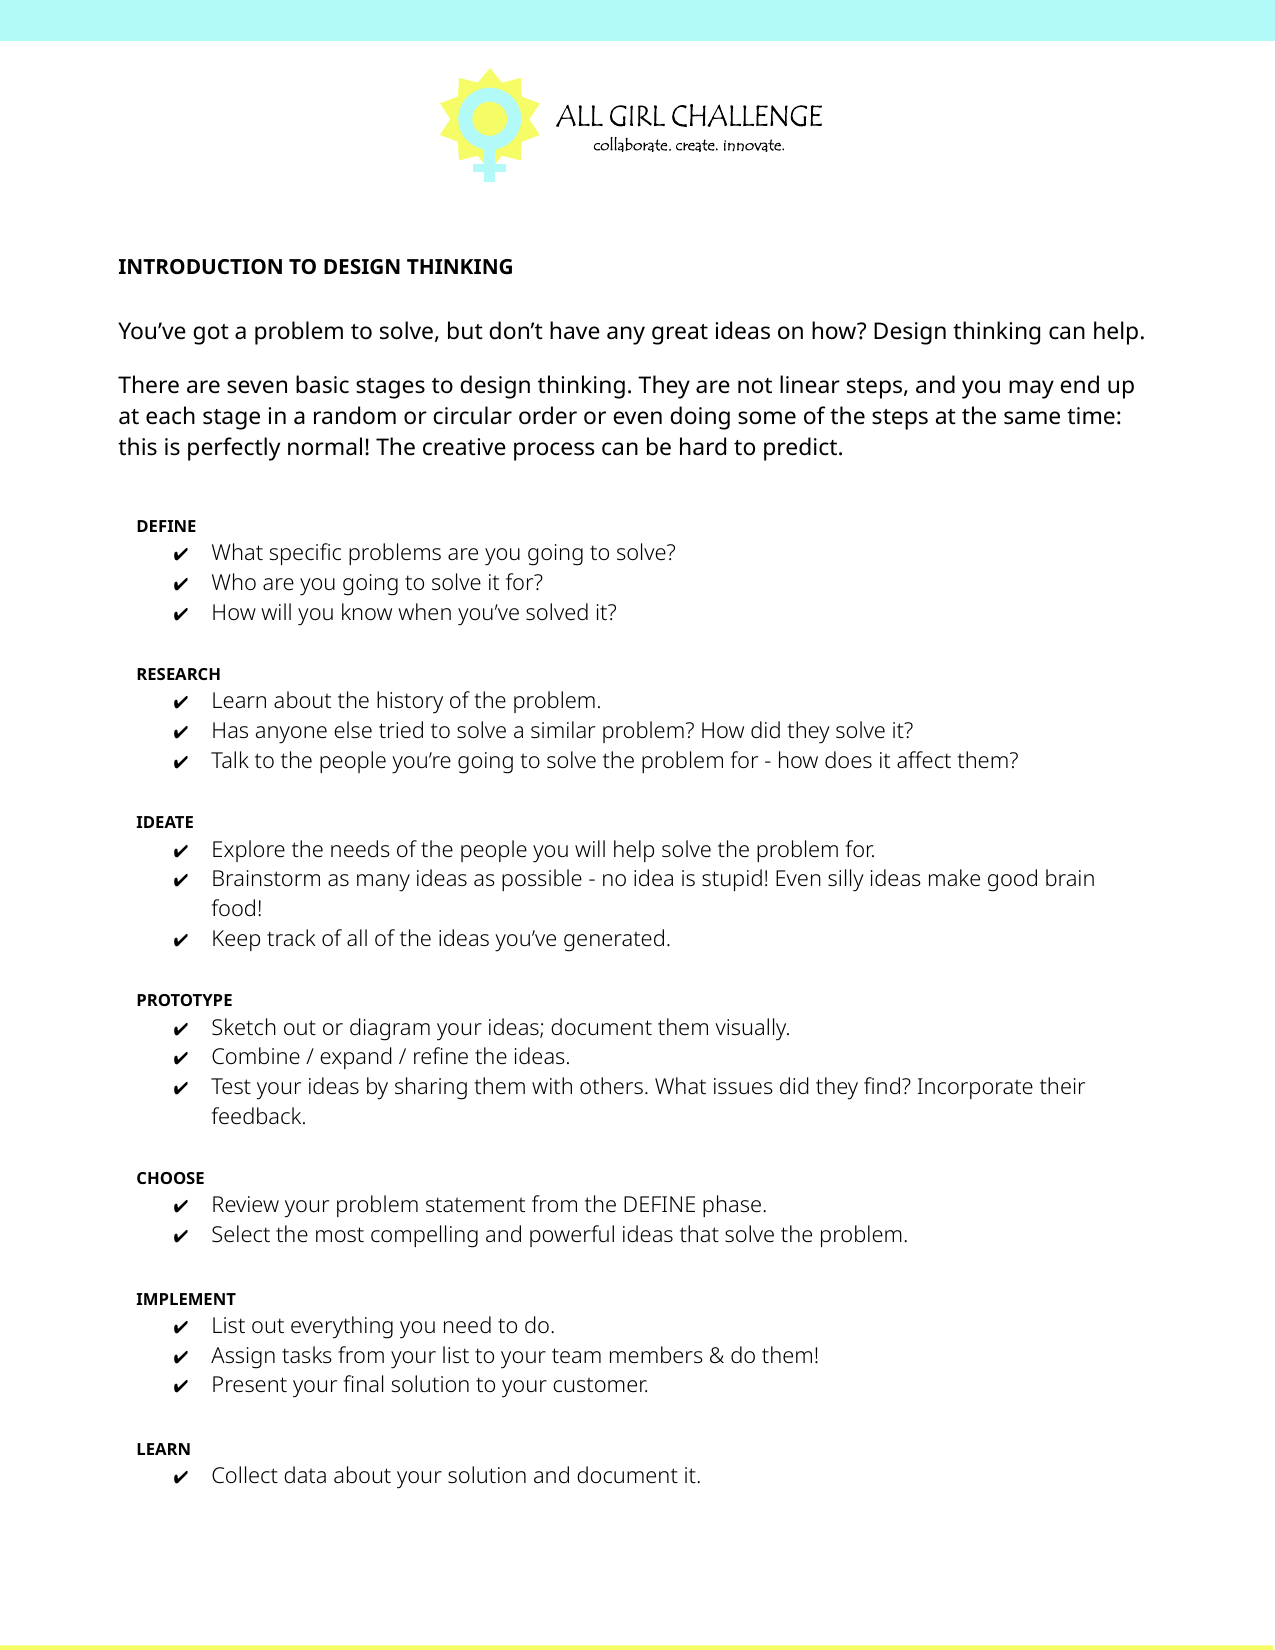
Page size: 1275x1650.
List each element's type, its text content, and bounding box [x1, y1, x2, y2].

table_cell CHOOSE Review your problem statement from the DEFINE phase. Select the most compelling and powerful ideas that solve the problem. [118, 1149, 1158, 1267]
table_cell LEARN Collect data about your solution and document it. Determine if your solution helped solve the problem. Go back again and improve your solution! [118, 1419, 1158, 1508]
table_header DEFINE What specific problems are you going to solve? Who are you going to solve it for? How will you know when you’ve solved it? [118, 497, 1158, 645]
text There are seven basic stages to design thinking. They are not linear steps, and you may end up at each stage in a random or circular order or even doing some of the steps at the same time: this is perfectly normal! The creative process can be hard to predict. [118, 369, 1157, 463]
subtitle INTRODUCTION TO DESIGN THINKING [118, 252, 1157, 309]
table_cell RESEARCH Learn about the history of the problem. Has anyone else tried to solve a similar problem? How did they solve it? Talk to the people you’re going to solve the problem for - how does it affect them? [118, 645, 1158, 793]
table_cell IDEATE Explore the needs of the people you will help solve the problem for. Brainstorm as many ideas as possible - no idea is stupid! Even silly ideas make good brain food! Keep track of all of the ideas you’ve generated. [118, 793, 1158, 971]
table_cell PROTOTYPE Sketch out or diagram your ideas; document them visually. Combine / expand / refine the ideas. Test your ideas by sharing them with others. What issues did they find? Incorporate their feedback. [118, 971, 1158, 1149]
text You’ve got a problem to solve, but don’t have any great ideas on how? Design thinking can help. [118, 315, 1157, 346]
table_cell IMPLEMENT List out everything you need to do. Assign tasks from your list to your team members & do them! Present your final solution to your customer. [118, 1267, 1158, 1419]
